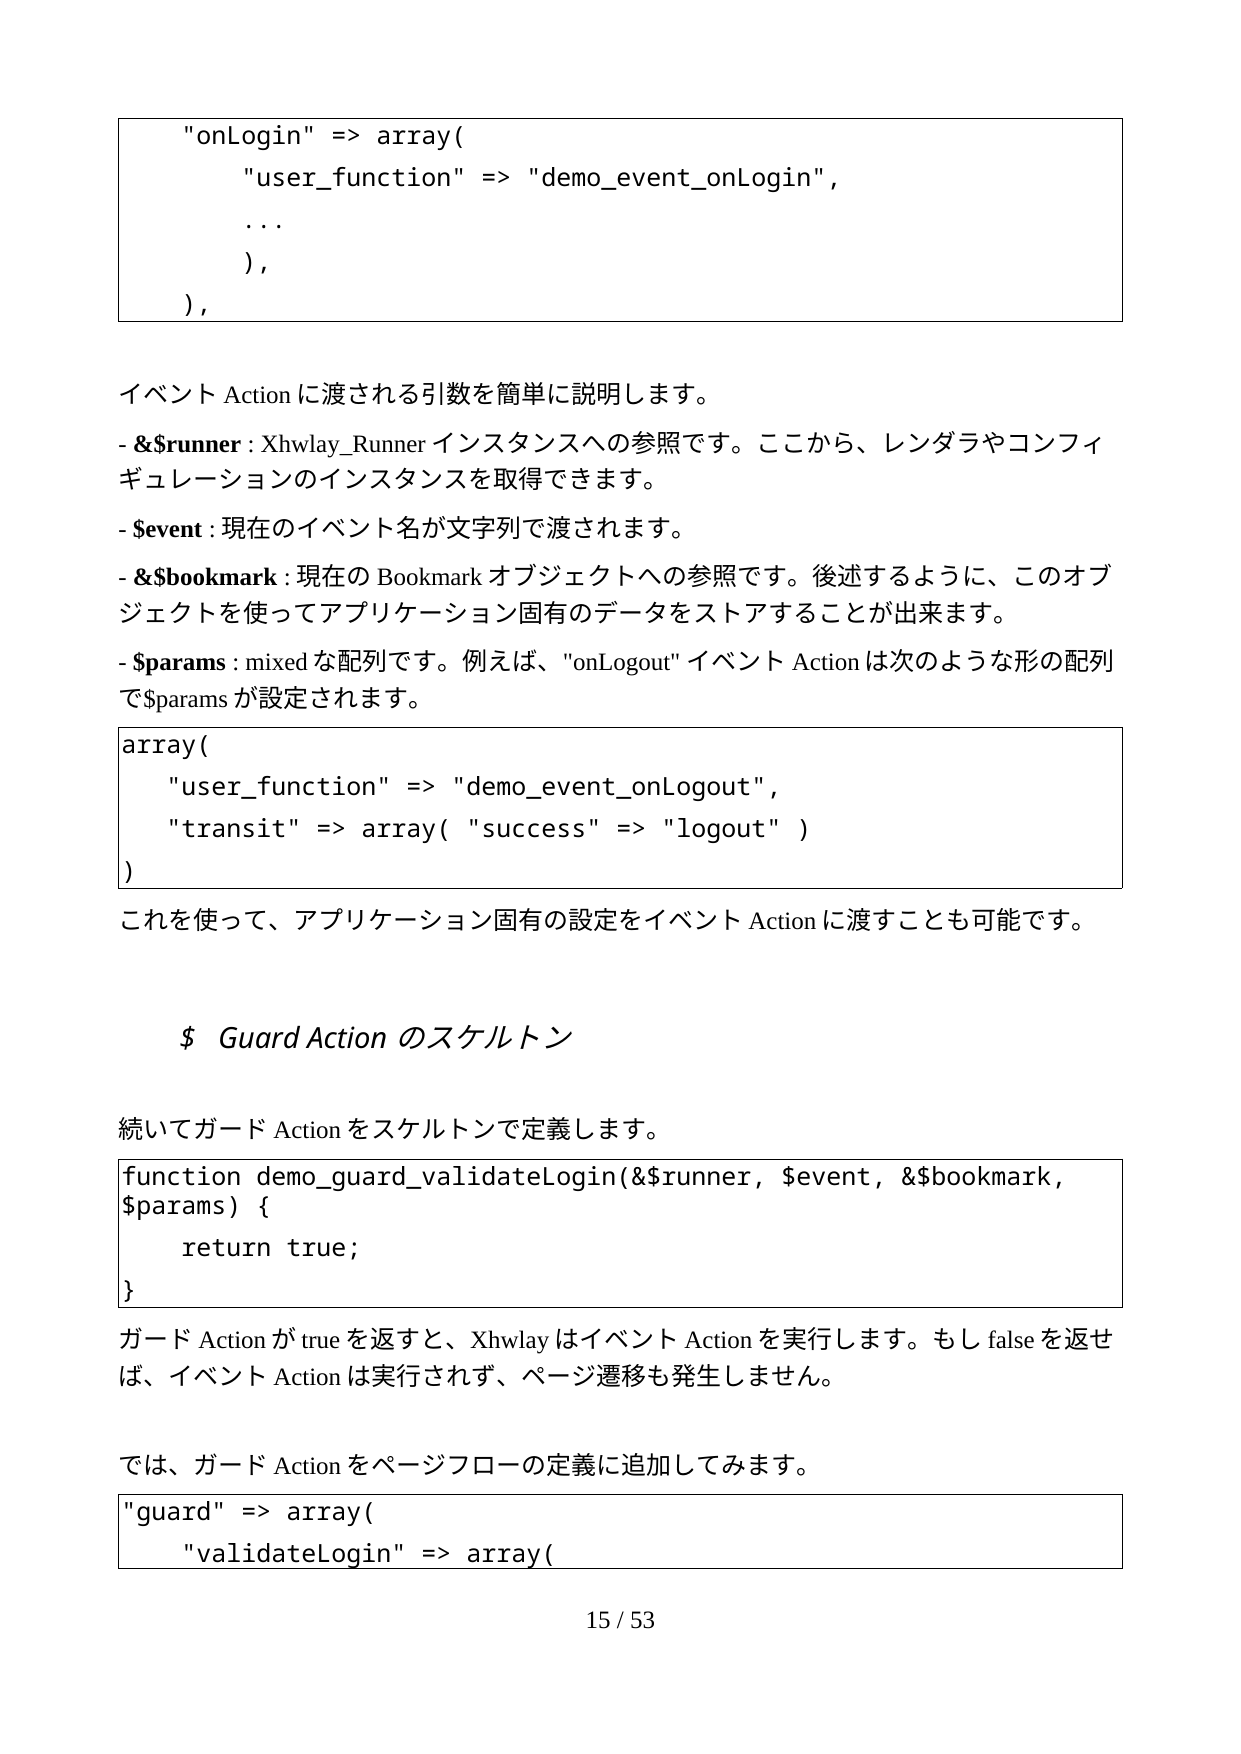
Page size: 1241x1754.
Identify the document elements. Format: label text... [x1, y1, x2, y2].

text - $event : 現在のイベント名が文字列で渡されます。 [118, 508, 1122, 544]
text - &$bookmark : 現在のBookmarkオブジェクトへの参照です。後述するように、このオブジェクトを使ってアプリケーション固有のデータをストアすることが出来ます。 [118, 557, 1122, 629]
text "onLogin" => array( [119, 119, 1122, 151]
text "user_function" => "demo_event_onLogin", [119, 160, 1122, 193]
text ガードActionがtrueを返すと、XhwlayはイベントActionを実行します。もしfalseを返せば、イベントActionは実行されず、ページ遷移も発生しません。 [118, 1320, 1122, 1392]
text ) [119, 853, 1122, 888]
text "user_function" => "demo_event_onLogout", [119, 769, 1122, 801]
text "validateLogin" => array( [119, 1536, 1122, 1568]
subtitle Guard Action のスケルトン [142, 1015, 1122, 1057]
text "transit" => array( "success" => "logout" ) [119, 811, 1122, 843]
text return true; [119, 1230, 1122, 1262]
text function demo_guard_validateLogin(&$runner, $event, &$bookmark, $params) { [119, 1160, 1122, 1221]
text ), [119, 244, 1122, 277]
text 続いてガードActionをスケルトンで定義します。 [118, 1110, 1122, 1146]
text イベントActionに渡される引数を簡単に説明します。 [118, 374, 1122, 411]
text では、ガードActionをページフローの定義に追加してみます。 [118, 1445, 1122, 1481]
text これを使って、アプリケーション固有の設定をイベントActionに渡すことも可能です。 [118, 901, 1122, 937]
text ... [119, 202, 1122, 234]
text "guard" => array( [119, 1495, 1122, 1526]
text - &$runner : Xhwlay_Runnerインスタンスへの参照です。ここから、レンダラやコンフィギュレーションのインスタンスを取得できます。 [118, 423, 1122, 496]
text } [119, 1272, 1122, 1307]
text - $params : mixedな配列です。例えば、"onLogout" イベントActionは次のような形の配列で$paramsが設定されます。 [118, 642, 1122, 714]
text array( [119, 728, 1122, 759]
text ), [119, 286, 1122, 321]
